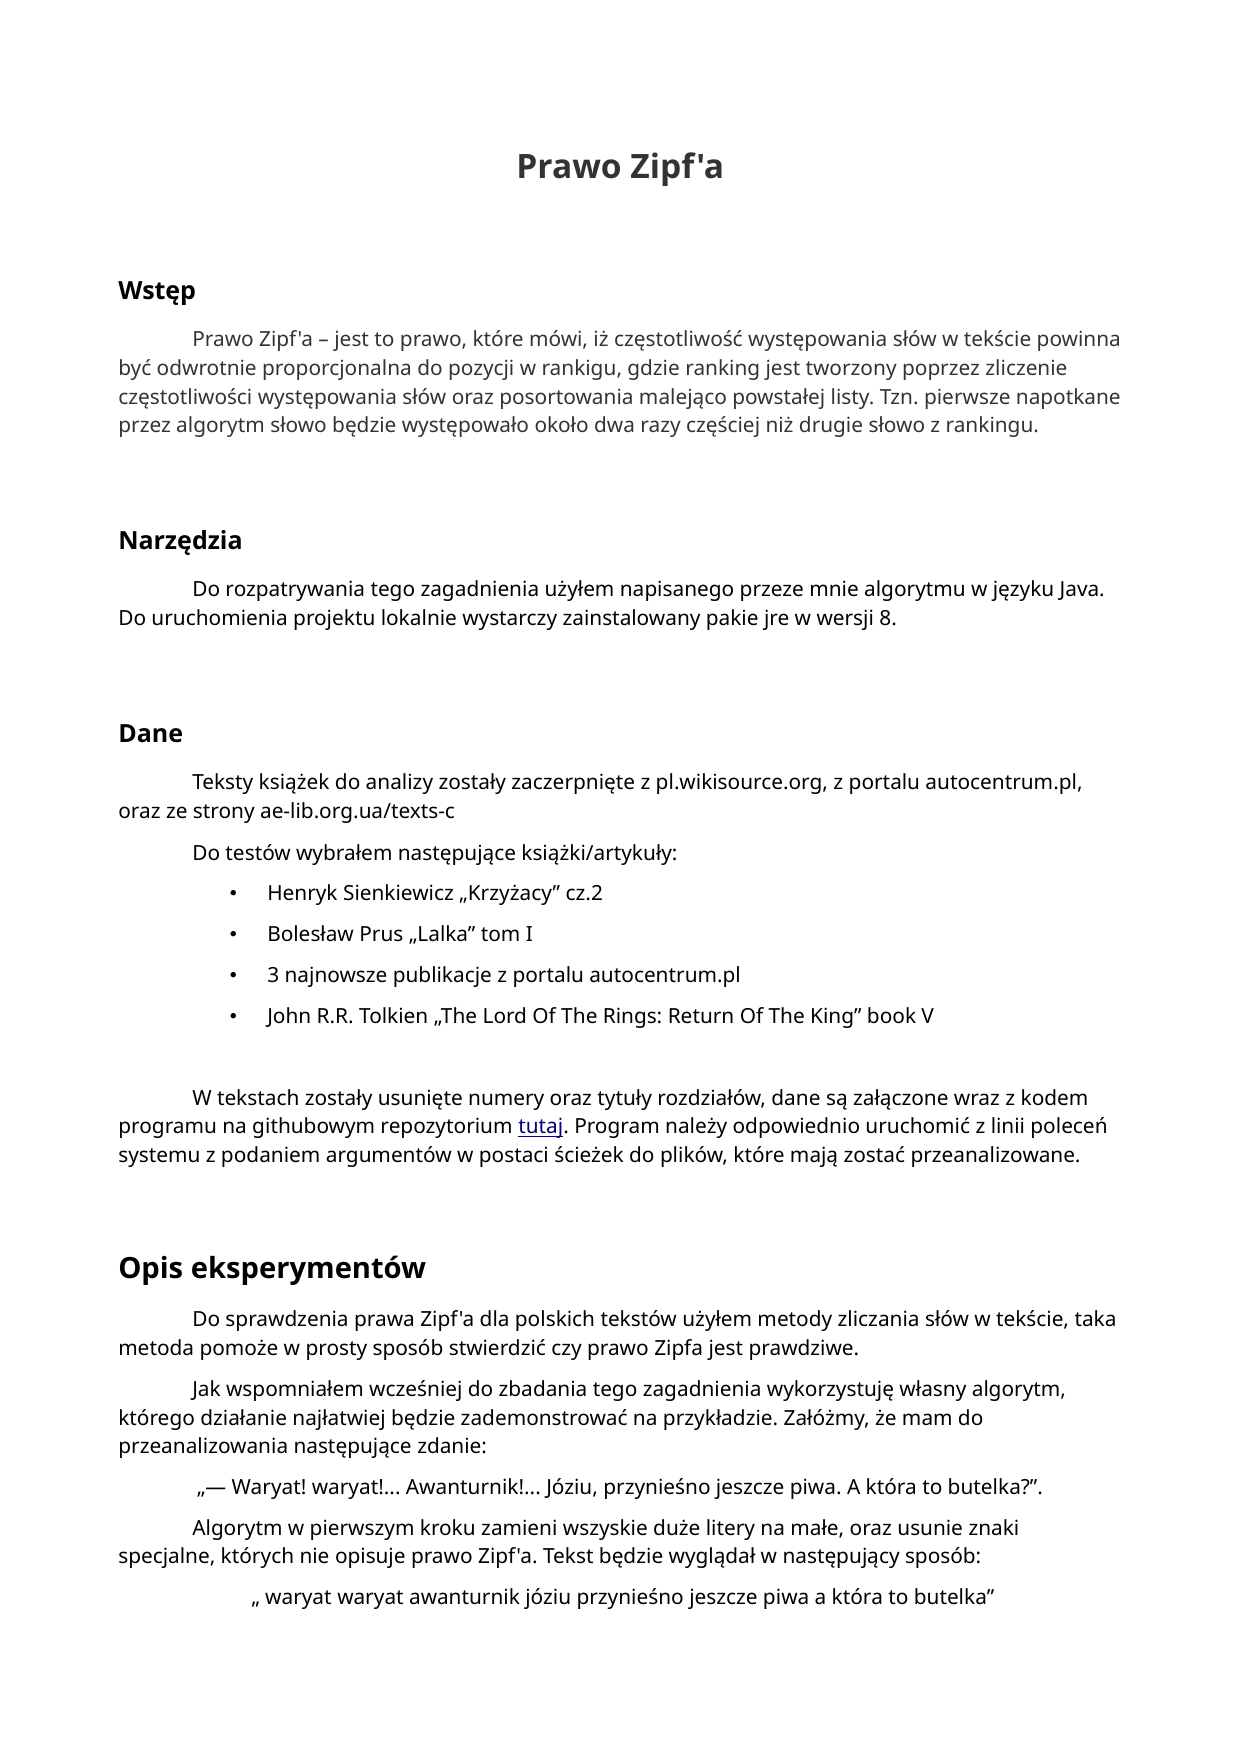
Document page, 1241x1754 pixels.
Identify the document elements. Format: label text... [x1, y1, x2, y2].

text Algorytm w pierwszym kroku zamieni wszyskie duże litery na małe, oraz usunie znaki specjalne, których nie opisuje prawo Zipf'a. Tekst będzie wyglądał w następujący sposób: [118, 1513, 1122, 1570]
text Teksty książek do analizy zostały zaczerpnięte z pl.wikisource.org, z portalu autocentrum.pl, oraz ze strony ae-lib.org.ua/texts-c [118, 763, 1122, 825]
text Jak wspomniałem wcześniej do zbadania tego zagadnienia wykorzystuję własny algorytm, którego działanie najłatwiej będzie zademonstrować na przykładzie. Załóżmy, że mam do przeanalizowania następujące zdanie: [118, 1374, 1122, 1459]
text Do rozpatrywania tego zagadnienia użyłem napisanego przeze mnie algorytmu w języku Java. Do uruchomienia projektu lokalnie wystarczy zainstalowany pakie jre w wersji 8. [118, 569, 1122, 632]
subtitle Narzędzia [118, 523, 1122, 557]
list Bolesław Prus „Lalka” tom I [229, 919, 1122, 948]
list Henryk Sienkiewicz „Krzyżacy” cz.2 [229, 878, 1122, 907]
subtitle Opis eksperymentów [118, 1247, 1122, 1287]
subtitle Prawo Zipf'a [118, 143, 1122, 189]
subtitle Dane [118, 716, 1122, 750]
subtitle Wstęp [118, 273, 1122, 307]
text „— Waryat! waryat!... Awanturnik!... Józiu, przynieśno jeszcze piwa. A która to butelka?”. [118, 1472, 1122, 1500]
list John R.R. Tolkien „The Lord Of The Rings: Return Of The King” book V [229, 1001, 1122, 1030]
text „ waryat waryat awanturnik józiu przynieśno jeszcze piwa a która to butelka” [118, 1582, 1122, 1611]
text Do sprawdzenia prawa Zipf'a dla polskich tekstów użyłem metody zliczania słów w tekście, taka metoda pomoże w prosty sposób stwierdzić czy prawo Zipfa jest prawdziwe. [118, 1299, 1122, 1362]
text W tekstach zostały usunięte numery oraz tytuły rozdziałów, dane są załączone wraz z kodem programu na githubowym repozytorium tutaj. Program należy odpowiednio uruchomić z linii poleceń systemu z podaniem argumentów w postaci ścieżek do plików, które mają zostać przeanalizowane. [118, 1083, 1122, 1168]
text Prawo Zipf'a – jest to prawo, które mówi, iż częstotliwość występowania słów w tekście powinna być odwrotnie proporcjonalna do pozycji w rankigu, gdzie ranking jest tworzony poprzez zliczenie częstotliwości występowania słów oraz posortowania malejąco powstałej listy. Tzn. pierwsze napotkane przez algorytm słowo będzie występowało około dwa razy częściej niż drugie słowo z rankingu. [118, 319, 1122, 439]
list 3 najnowsze publikacje z portalu autocentrum.pl [229, 960, 1122, 989]
text Do testów wybrałem następujące książki/artykuły: [118, 838, 1122, 866]
